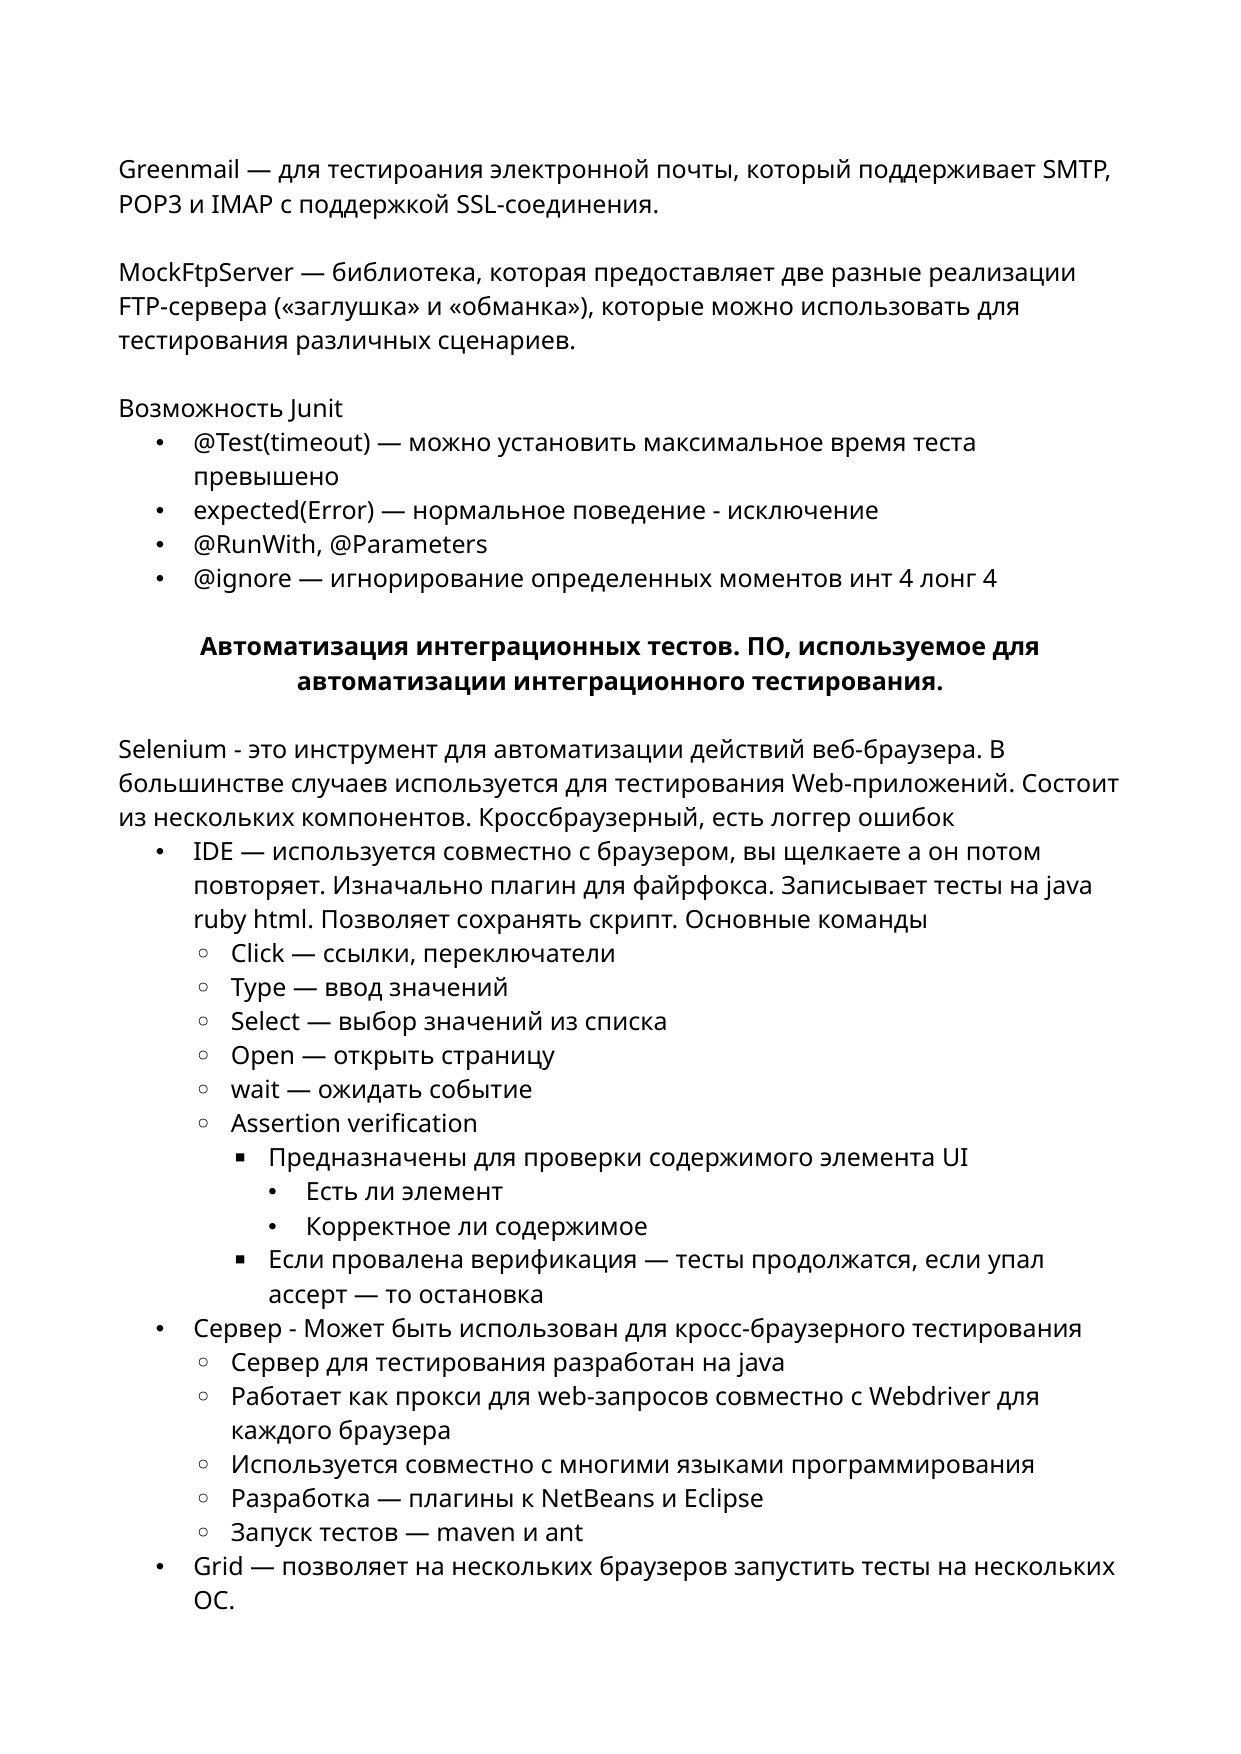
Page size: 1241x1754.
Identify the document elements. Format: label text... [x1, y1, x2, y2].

list Open — открыть страницу [193, 1038, 1122, 1072]
list Select — выбор значений из списка [193, 1004, 1122, 1038]
list Type — ввод значений [193, 970, 1122, 1004]
list Корректное ли содержимое [268, 1208, 1122, 1242]
list Сервер - Может быть использован для кросc-браузерного тестирования [156, 1310, 1122, 1344]
list @ignore — игнорирование определенных моментов инт 4 лонг 4 [156, 561, 1122, 595]
list IDE — используется совместно с браузером, вы щелкаете а он потом повторяет. Изначально плагин для файрфокса. Записывает тесты на java ruby html. Позволяет сохранять скрипт. Основные команды [156, 833, 1122, 936]
list Если провалена верификация — тесты продолжатся, если упал ассерт — то остановка [231, 1242, 1122, 1310]
list Работает как прокси для web-запросов cовместно с Webdriver для каждого браузера [193, 1378, 1122, 1447]
list @Test(timeout) — можно установить максимальное время теста превышено [156, 425, 1122, 493]
list Click — ссылки, переключатели [193, 936, 1122, 970]
list Assertion verification [193, 1106, 1122, 1140]
list Есть ли элемент [268, 1174, 1122, 1208]
list Запуск тестов — maven и ant [193, 1515, 1122, 1549]
list expected(Error) — нормальное поведение - исключение [156, 493, 1122, 527]
text Автоматизация интеграционных тестов. ПО, используемое для автоматизации интеграционного тестирования. [118, 629, 1122, 697]
list Используется совместно с многими языками программирования [193, 1447, 1122, 1481]
list Разработка — плагины к NetBeans и Eclipse [193, 1481, 1122, 1515]
list Предназначены для проверки содержимого элемента UI [231, 1140, 1122, 1174]
list Сервер для тестирования разработан на java [193, 1344, 1122, 1378]
text Возможность Junit [118, 391, 1122, 425]
text Greenmail — для тестироания электронной почты, который поддерживает SMTP, POP3 и IMAP с поддержкой SSL-соединения. [118, 152, 1122, 220]
list wait — ожидать событие [193, 1072, 1122, 1106]
text MockFtpServer — библиотека, которая предоставляет две разные реализации FTP-сервера («заглушка» и «обманка»), которые можно использовать для тестирования различных сценариев. [118, 254, 1122, 357]
text Selenium - это инструмент для автоматизации действий веб-браузера. В большинстве случаев используется для тестирования Web-приложений. Состоит из нескольких компонентов. Кроссбраузерный, есть логгер ошибок [118, 731, 1122, 833]
list Grid — позволяет на нескольких браузеров запустить тесты на нескольких ОС. [156, 1549, 1122, 1617]
list @RunWith, @Parameters [156, 527, 1122, 561]
